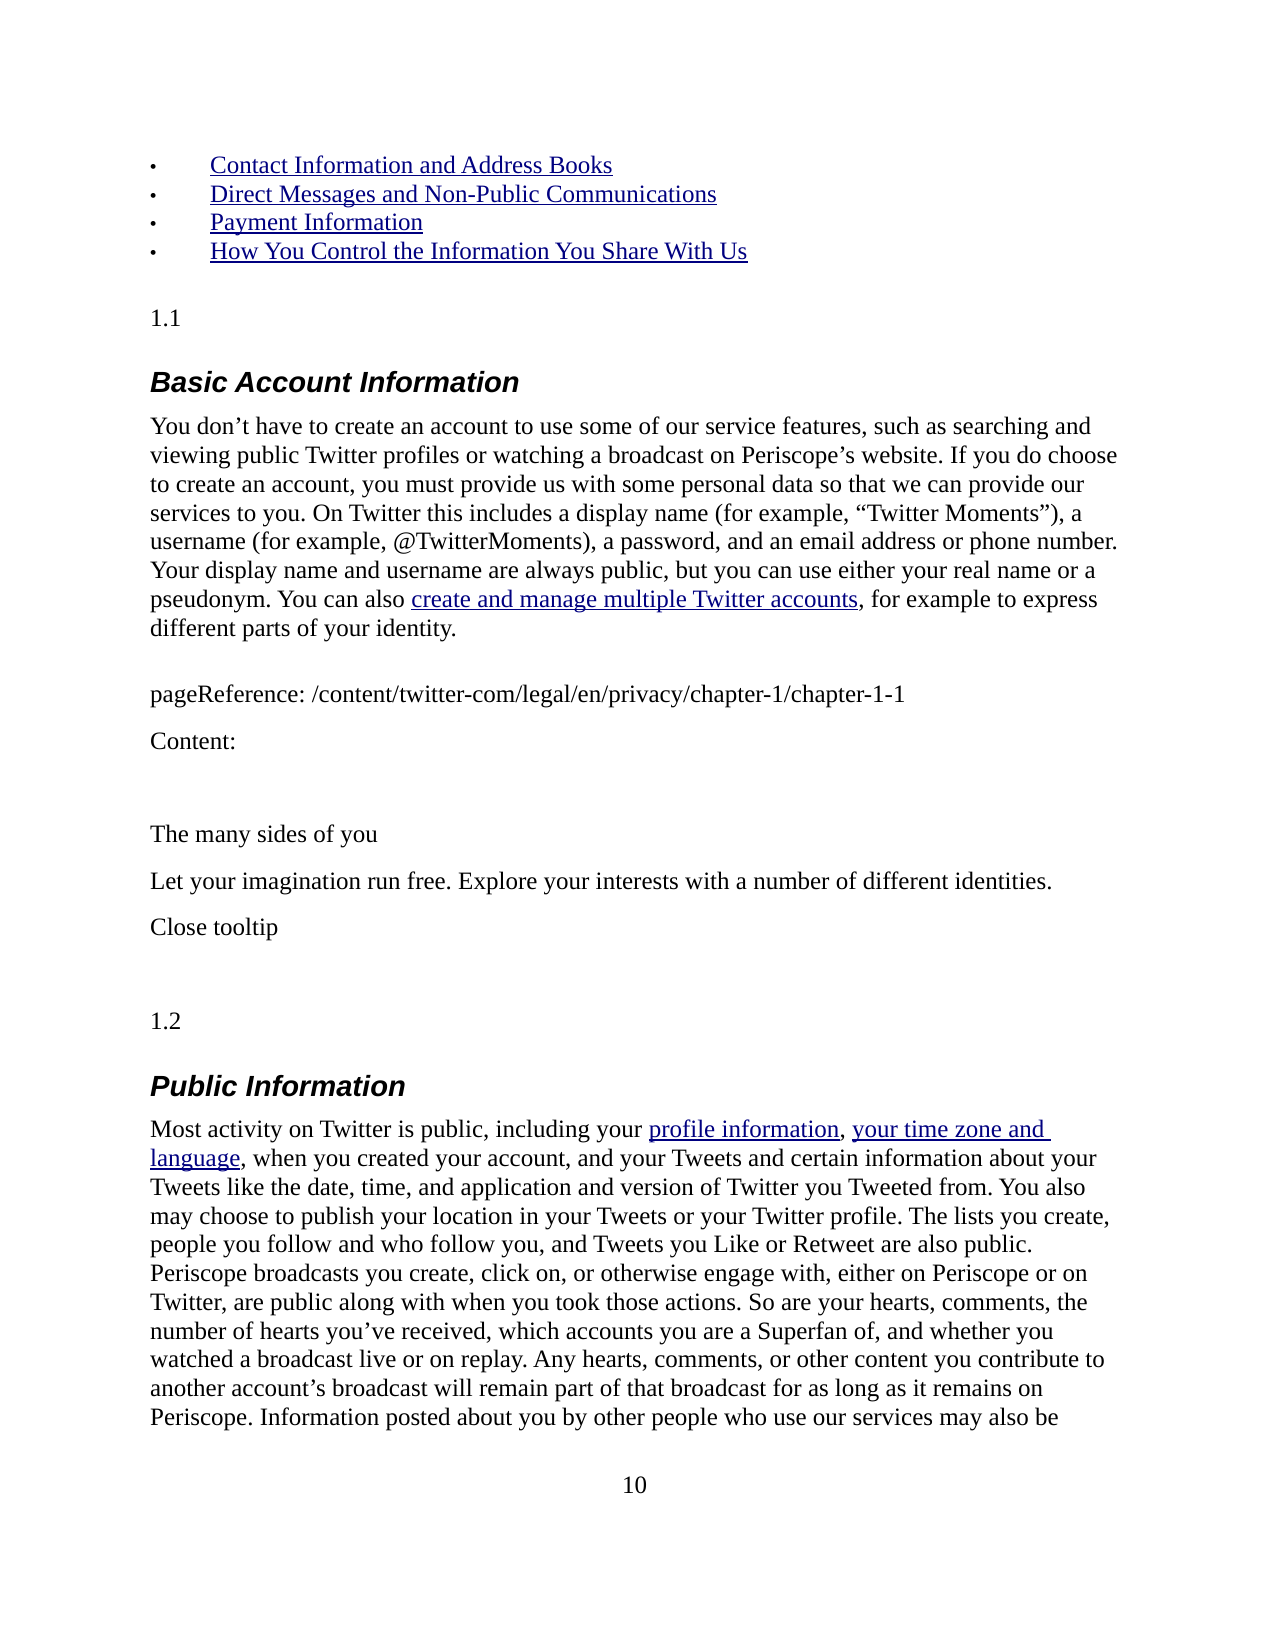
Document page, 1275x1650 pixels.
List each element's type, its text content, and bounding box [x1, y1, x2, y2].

list How You Control the Information You Share With Us [150, 236, 1125, 265]
text 1.1 [150, 303, 1125, 331]
list Payment Information [150, 207, 1125, 236]
text 1.2 [150, 1006, 1125, 1034]
text Most activity on Twitter is public, including your profile information, your time zone and language, when you created your account, and your Tweets and certain information about your Tweets like the date, time, and application and version of Twitter you Tweeted from. You also may choose to publish your location in your Tweets or your Twitter profile. The lists you create, people you follow and who follow you, and Tweets you Like or Retweet are also public. Periscope broadcasts you create, click on, or otherwise engage with, either on Periscope or on Twitter, are public along with when you took those actions. So are your hearts, comments, the number of hearts you’ve received, which accounts you are a Superfan of, and whether you watched a broadcast live or on replay. Any hearts, comments, or other content you contribute to another account’s broadcast will remain part of that broadcast for as long as it remains on Periscope. Information posted about you by other people who use our services may also be [150, 1114, 1125, 1431]
text pageReference: /content/twitter-com/legal/en/privacy/chapter-1/chapter-1-1 [150, 679, 1125, 708]
text Close tooltip [150, 912, 1125, 941]
text You don’t have to create an account to use some of our service features, such as searching and viewing public Twitter profiles or watching a broadcast on Periscope’s website. If you do choose to create an account, you must provide us with some personal data so that we can provide our services to you. On Twitter this includes a display name (for example, “Twitter Moments”), a username (for example, @TwitterMoments), a password, and an email address or phone number. Your display name and username are always public, but you can use either your real name or a pseudonym. You can also create and manage multiple Twitter accounts, for example to express different parts of your identity. [150, 411, 1125, 670]
text The many sides of you [150, 819, 1125, 848]
list Contact Information and Address Books [150, 150, 1125, 179]
list Direct Messages and Non-Public Communications [150, 179, 1125, 207]
subtitle Public Information [150, 1068, 1125, 1102]
text Let your imagination run free. Explore your interests with a number of different identities. [150, 866, 1125, 894]
text Content: [150, 726, 1125, 754]
subtitle Basic Account Information [150, 365, 1125, 399]
